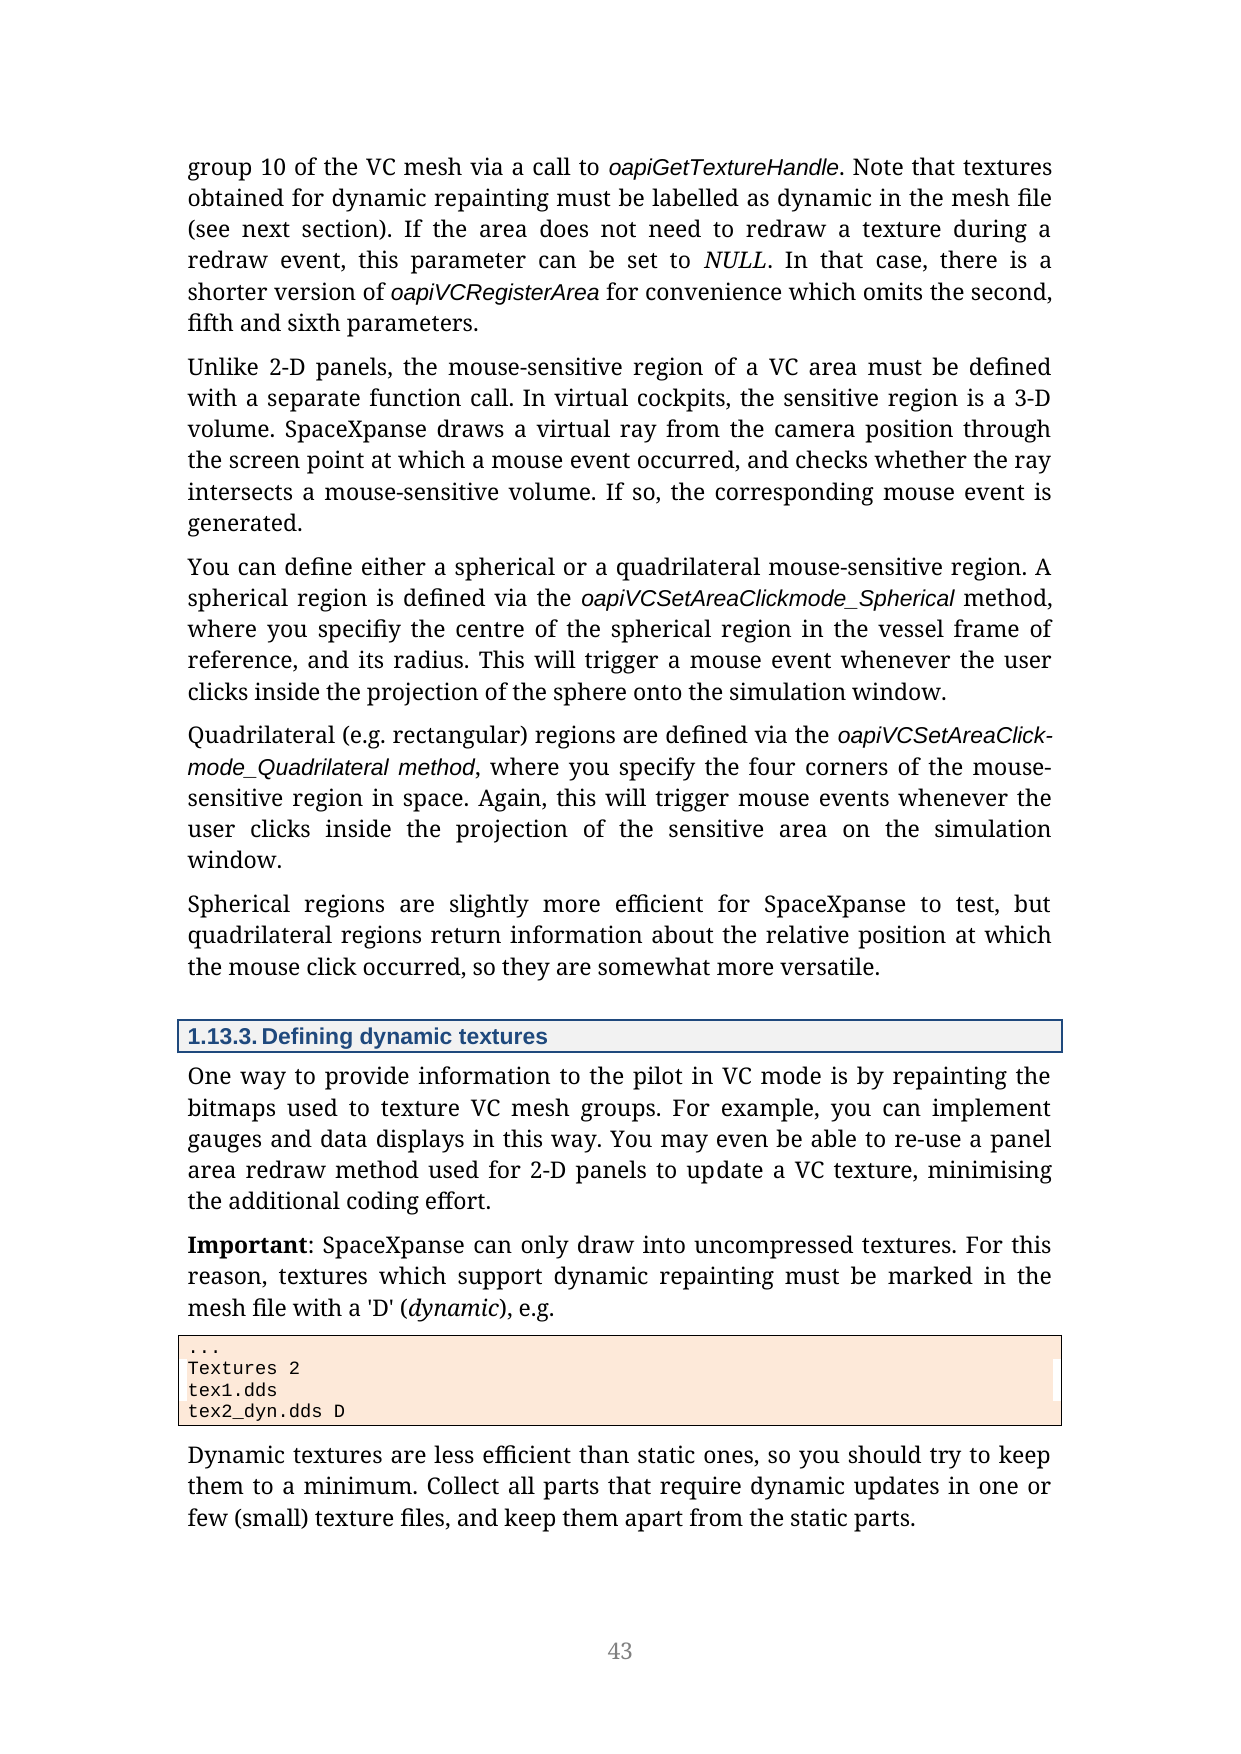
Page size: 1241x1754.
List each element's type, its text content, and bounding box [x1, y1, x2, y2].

text tex1.dds [187, 1380, 1053, 1398]
text Dynamic textures are less efficient than static ones, so you should try to keep them to a minimum. Collect all parts that require dynamic updates in one or few (small) tex­ture files, and keep them apart from the static parts. [187, 1438, 1053, 1532]
text tex2_dyn.dds D [179, 1398, 1061, 1425]
text group 10 of the VC mesh via a call to oapiGetTextureHandle. Note that textures obtained for dynamic re­painting must be labelled as dynamic in the mesh file (see next section). If the area does not need to redraw a texture during a redraw event, this parameter can be set to NULL. In that case, there is a shorter ver­sion of oapiVCRegisterArea for convenience which omits the second, fifth and sixth parame­ters. [187, 150, 1053, 337]
text Quadrilateral (e.g. rectangular) regions are defined via the oapiVCSetAreaClick­mode_Quadrilateral method, where you specify the four corners of the mouse-sensi­tive re­gion in space. Again, this will trigger mouse events whenever the user clicks in­side the pro­jection of the sensitive area on the simulation window. [187, 719, 1053, 875]
text Spherical regions are slightly more efficient for SpaceXpanse to test, but quadrilateral re­gions return information about the relative position at which the mouse click oc­curred, so they are some­what more versatile. [187, 887, 1053, 981]
subtitle Defining dynamic textures [179, 1021, 1061, 1051]
text You can define either a spherical or a quadrilateral mouse-sensitive region. A spheri­cal region is defined via the oapiVCSetAreaClick­mode_Spherical method, where you specifiy the centre of the spherical region in the vessel frame of reference, and its ra­dius. This will trigger a mouse event whenever the user clicks inside the projection of the sphere onto the simulation window. [187, 550, 1053, 706]
text Important: SpaceXpanse can only draw into uncompressed textures. For this reason, textures which support dynamic repainting must be marked in the mesh file with a 'D' (dynamic), e.g. [187, 1228, 1053, 1322]
text One way to provide information to the pilot in VC mode is by repainting the bitmaps used to texture VC mesh groups. For example, you can implement gauges and data displays in this way. You may even be able to re-use a panel area redraw method used for 2-D panels to up­date a VC texture, minimising the additional coding effort. [187, 1060, 1053, 1216]
text Textures 2 [187, 1359, 1053, 1380]
text Unlike 2-D panels, the mouse-sensitive region of a VC area must be defined with a separate function call. In virtual cockpits, the sensitive region is a 3-D volume. SpaceXpanse draws a virtual ray from the camera position through the screen point at which a mouse event occurred, and checks whether the ray intersects a mouse-sensitive vol­ume. If so, the corresponding mouse event is generated. [187, 350, 1053, 537]
text ... [179, 1336, 1061, 1359]
